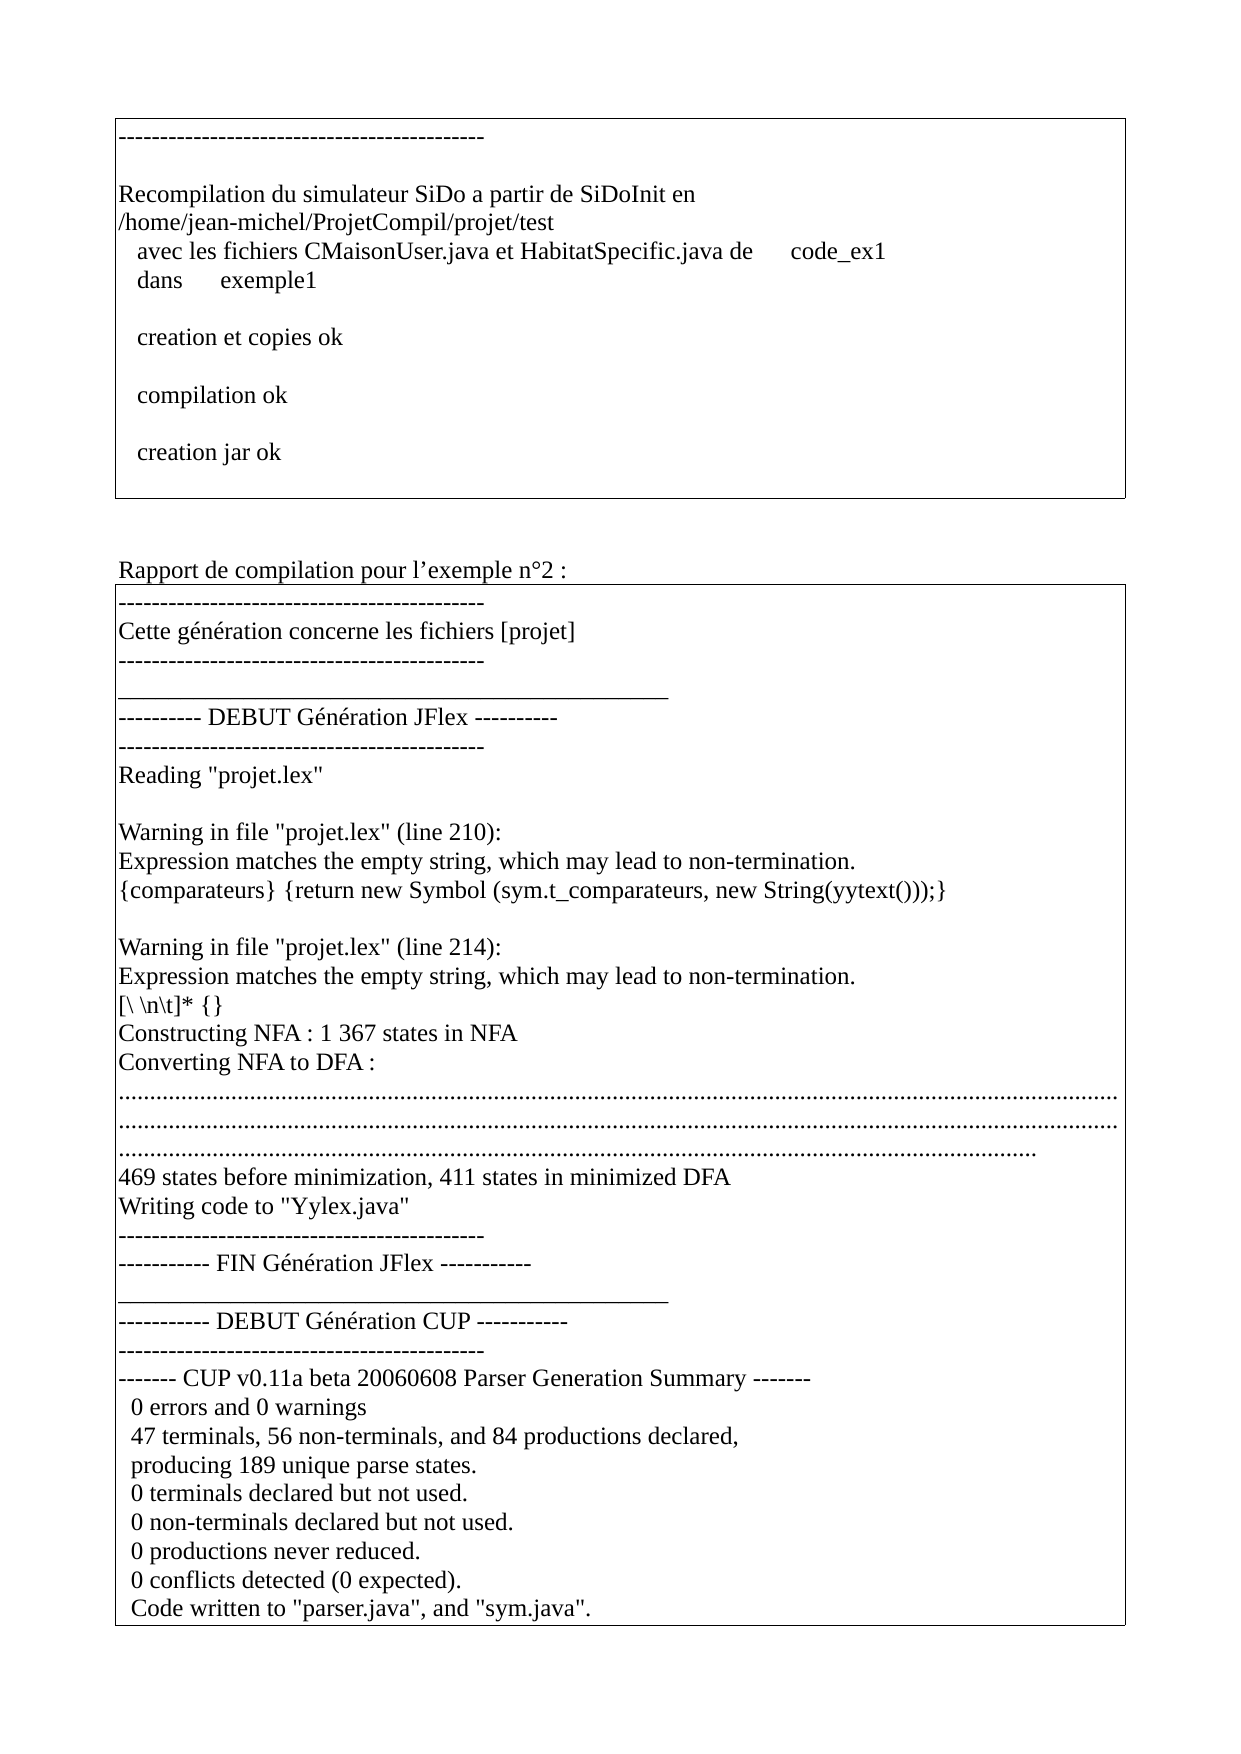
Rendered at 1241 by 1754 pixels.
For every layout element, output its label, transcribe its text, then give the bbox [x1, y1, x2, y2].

text Cette génération concerne les fichiers [projet] [118, 616, 1122, 645]
text Expression matches the empty string, which may lead to non-termination. [118, 846, 1122, 875]
text 0 non-terminals declared but not used. [118, 1507, 1122, 1536]
text producing 189 unique parse states. [118, 1450, 1122, 1478]
text compilation ok [118, 380, 1122, 409]
text ----------- FIN Génération JFlex ----------- [118, 1248, 1122, 1277]
text ................................................................................................................................................................................................................................................................................................................................................................................................................................................................................... [118, 1076, 1122, 1162]
text Writing code to "Yylex.java" [118, 1191, 1122, 1220]
text Recompilation du simulateur SiDo a partir de SiDoInit en /home/jean-michel/ProjetCompil/projet/test [118, 179, 1122, 236]
text Rapport de compilation pour l’exemple n°2 : [118, 555, 1122, 584]
text -------------------------------------------- [116, 585, 1125, 616]
text creation jar ok [118, 437, 1122, 466]
text avec les fichiers CMaisonUser.java et HabitatSpecific.java de code_ex1 [118, 236, 1122, 265]
text ____________________________________________ [118, 1277, 1122, 1306]
text -------------------------------------------- [118, 645, 1122, 673]
text Warning in file "projet.lex" (line 210): [118, 817, 1122, 846]
text Warning in file "projet.lex" (line 214): [118, 932, 1122, 961]
text dans exemple1 [118, 265, 1122, 294]
text -------------------------------------------- [118, 1220, 1122, 1248]
text -------------------------------------------- [118, 1335, 1122, 1363]
text 0 terminals declared but not used. [118, 1478, 1122, 1507]
text ---------- DEBUT Génération JFlex ---------- [118, 702, 1122, 731]
text -------------------------------------------- [118, 731, 1122, 760]
text Constructing NFA : 1 367 states in NFA [118, 1018, 1122, 1047]
text 0 productions never reduced. [118, 1536, 1122, 1565]
text Code written to "parser.java", and "sym.java". [116, 1590, 1125, 1625]
text 469 states before minimization, 411 states in minimized DFA [118, 1162, 1122, 1191]
text ____________________________________________ [118, 673, 1122, 702]
text Reading "projet.lex" [118, 760, 1122, 788]
text 47 terminals, 56 non-terminals, and 84 productions declared, [118, 1421, 1122, 1450]
text {comparateurs} {return new Symbol (sym.t_comparateurs, new String(yytext()));} [118, 875, 1122, 903]
text creation et copies ok [118, 322, 1122, 351]
text ----------- DEBUT Génération CUP ----------- [118, 1306, 1122, 1335]
text [\ \n\t]* {} [118, 990, 1122, 1018]
text ------- CUP v0.11a beta 20060608 Parser Generation Summary ------- [118, 1363, 1122, 1392]
text Converting NFA to DFA : [118, 1047, 1122, 1076]
text 0 conflicts detected (0 expected). [118, 1565, 1122, 1590]
text 0 errors and 0 warnings [118, 1392, 1122, 1421]
text Expression matches the empty string, which may lead to non-termination. [118, 961, 1122, 990]
text -------------------------------------------- [116, 119, 1125, 150]
